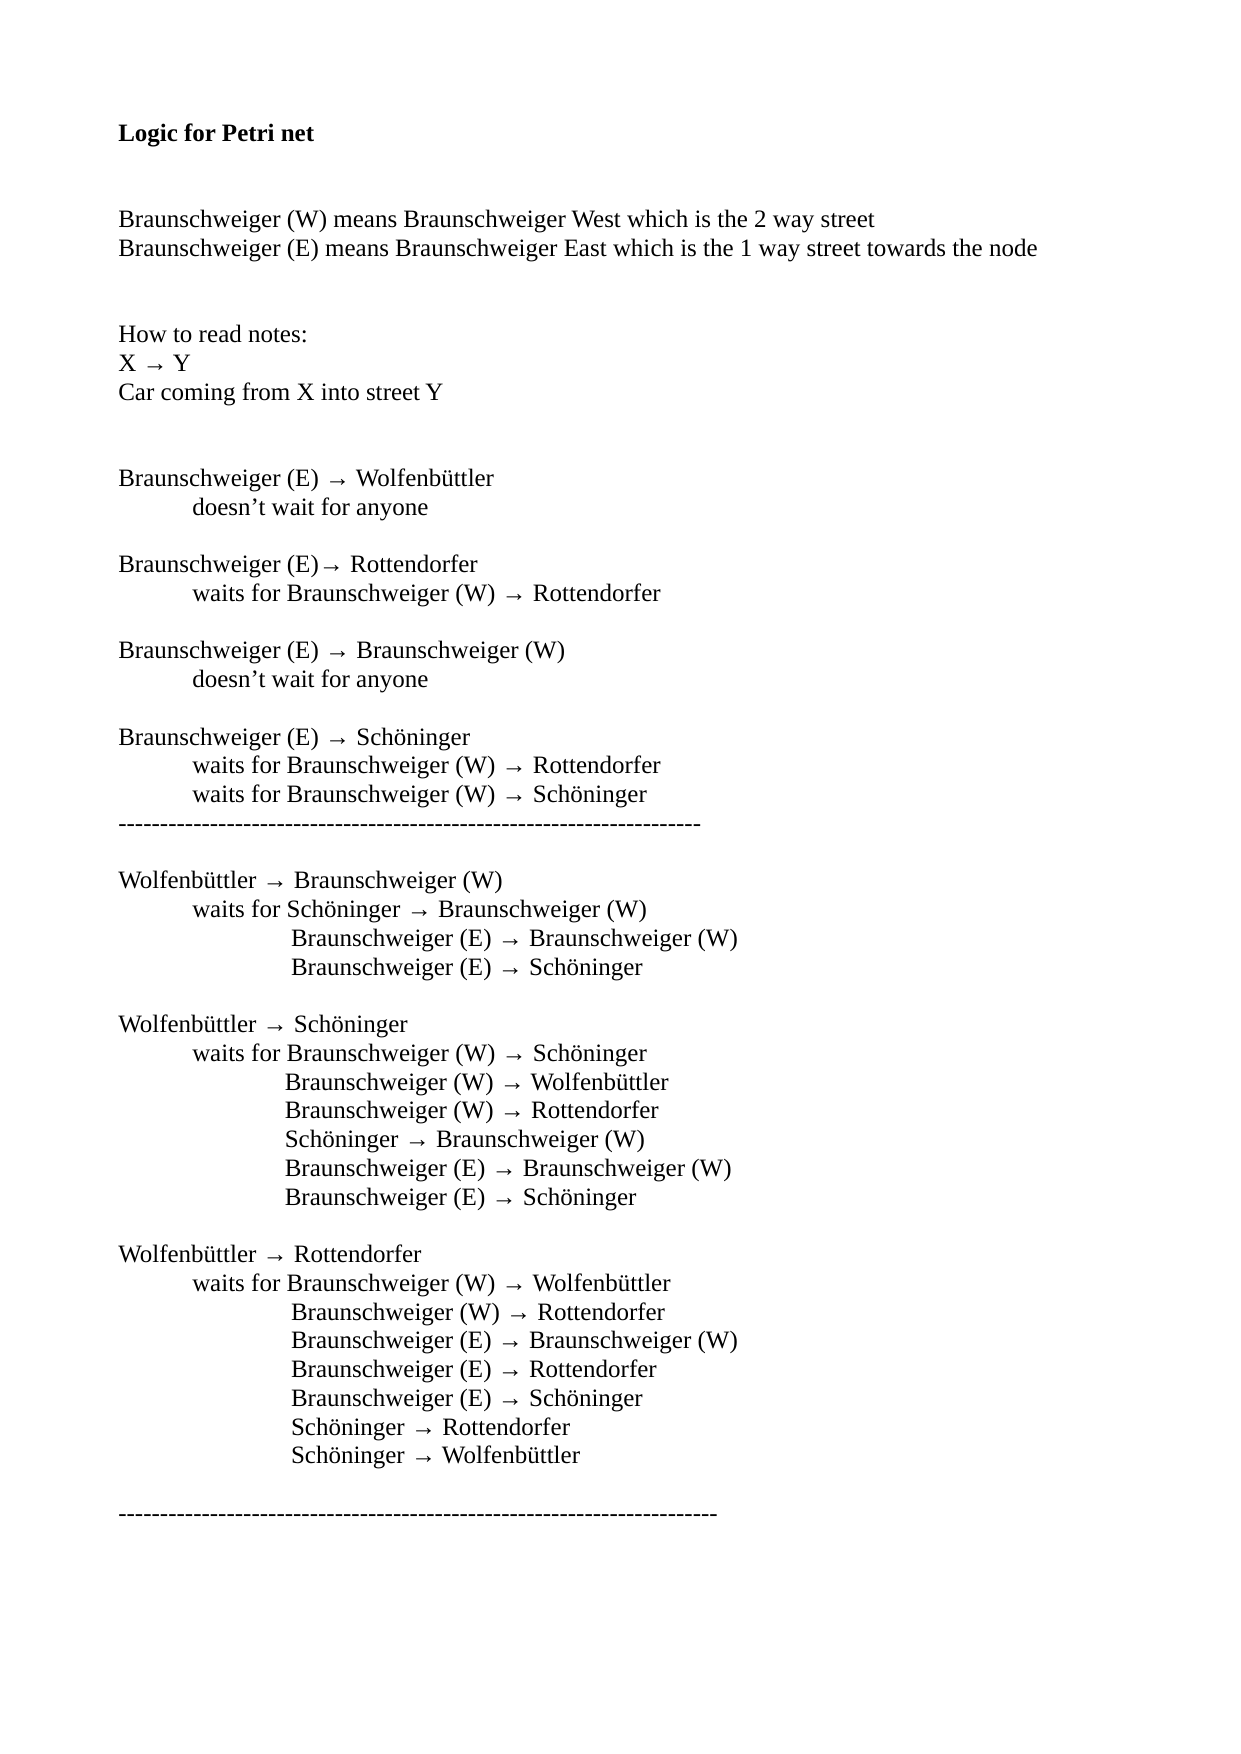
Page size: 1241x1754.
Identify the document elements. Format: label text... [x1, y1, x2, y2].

text waits for Braunschweiger (W) → Wolfenbüttler [118, 1268, 1122, 1297]
text Braunschweiger (E) → Braunschweiger (W) [118, 636, 1122, 664]
text Schöninger → Rottendorfer [118, 1412, 1122, 1441]
text Logic for Petri net [118, 118, 1122, 147]
text Braunschweiger (E) means Braunschweiger East which is the 1 way street towards the node [118, 233, 1122, 262]
text waits for Schöninger → Braunschweiger (W) [118, 894, 1122, 923]
text Braunschweiger (E) → Rottendorfer [118, 1354, 1122, 1383]
text Braunschweiger (E) → Schöninger [118, 722, 1122, 751]
text Braunschweiger (E) → Braunschweiger (W) [118, 923, 1122, 952]
text doesn’t wait for anyone [118, 492, 1122, 521]
text How to read notes: [118, 319, 1122, 348]
text doesn’t wait for anyone [118, 664, 1122, 693]
text waits for Braunschweiger (W) → Schöninger [118, 779, 1122, 808]
text waits for Braunschweiger (W) → Schöninger [118, 1038, 1122, 1067]
text Braunschweiger (W) → Rottendorfer [118, 1096, 1122, 1124]
text Schöninger → Wolfenbüttler [118, 1441, 1122, 1469]
text Braunschweiger (W) → Wolfenbüttler [118, 1067, 1122, 1096]
text Braunschweiger (E)→ Rottendorfer [118, 549, 1122, 578]
text Braunschweiger (E) → Braunschweiger (W) [118, 1326, 1122, 1354]
text waits for Braunschweiger (W) → Rottendorfer [118, 751, 1122, 779]
text Braunschweiger (W) → Rottendorfer [118, 1297, 1122, 1326]
text Braunschweiger (E) → Braunschweiger (W) [118, 1153, 1122, 1182]
text Braunschweiger (E) → Schöninger [118, 1182, 1122, 1211]
text Schöninger → Braunschweiger (W) [118, 1124, 1122, 1153]
text Braunschweiger (E) → Schöninger [118, 1383, 1122, 1412]
text Braunschweiger (W) means Braunschweiger West which is the 2 way street [118, 204, 1122, 233]
text Car coming from X into street Y [118, 377, 1122, 406]
text waits for Braunschweiger (W) → Rottendorfer [118, 578, 1122, 607]
text Wolfenbüttler → Schöninger [118, 1009, 1122, 1038]
text Braunschweiger (E) → Schöninger [118, 952, 1122, 981]
text Wolfenbüttler → Braunschweiger (W) [118, 866, 1122, 894]
text ---------------------------------------------------------------------- [118, 808, 1122, 837]
text Braunschweiger (E) → Wolfenbüttler [118, 463, 1122, 492]
text ------------------------------------------------------------------------ [118, 1498, 1122, 1527]
text X → Y [118, 348, 1122, 377]
text Wolfenbüttler → Rottendorfer [118, 1239, 1122, 1268]
